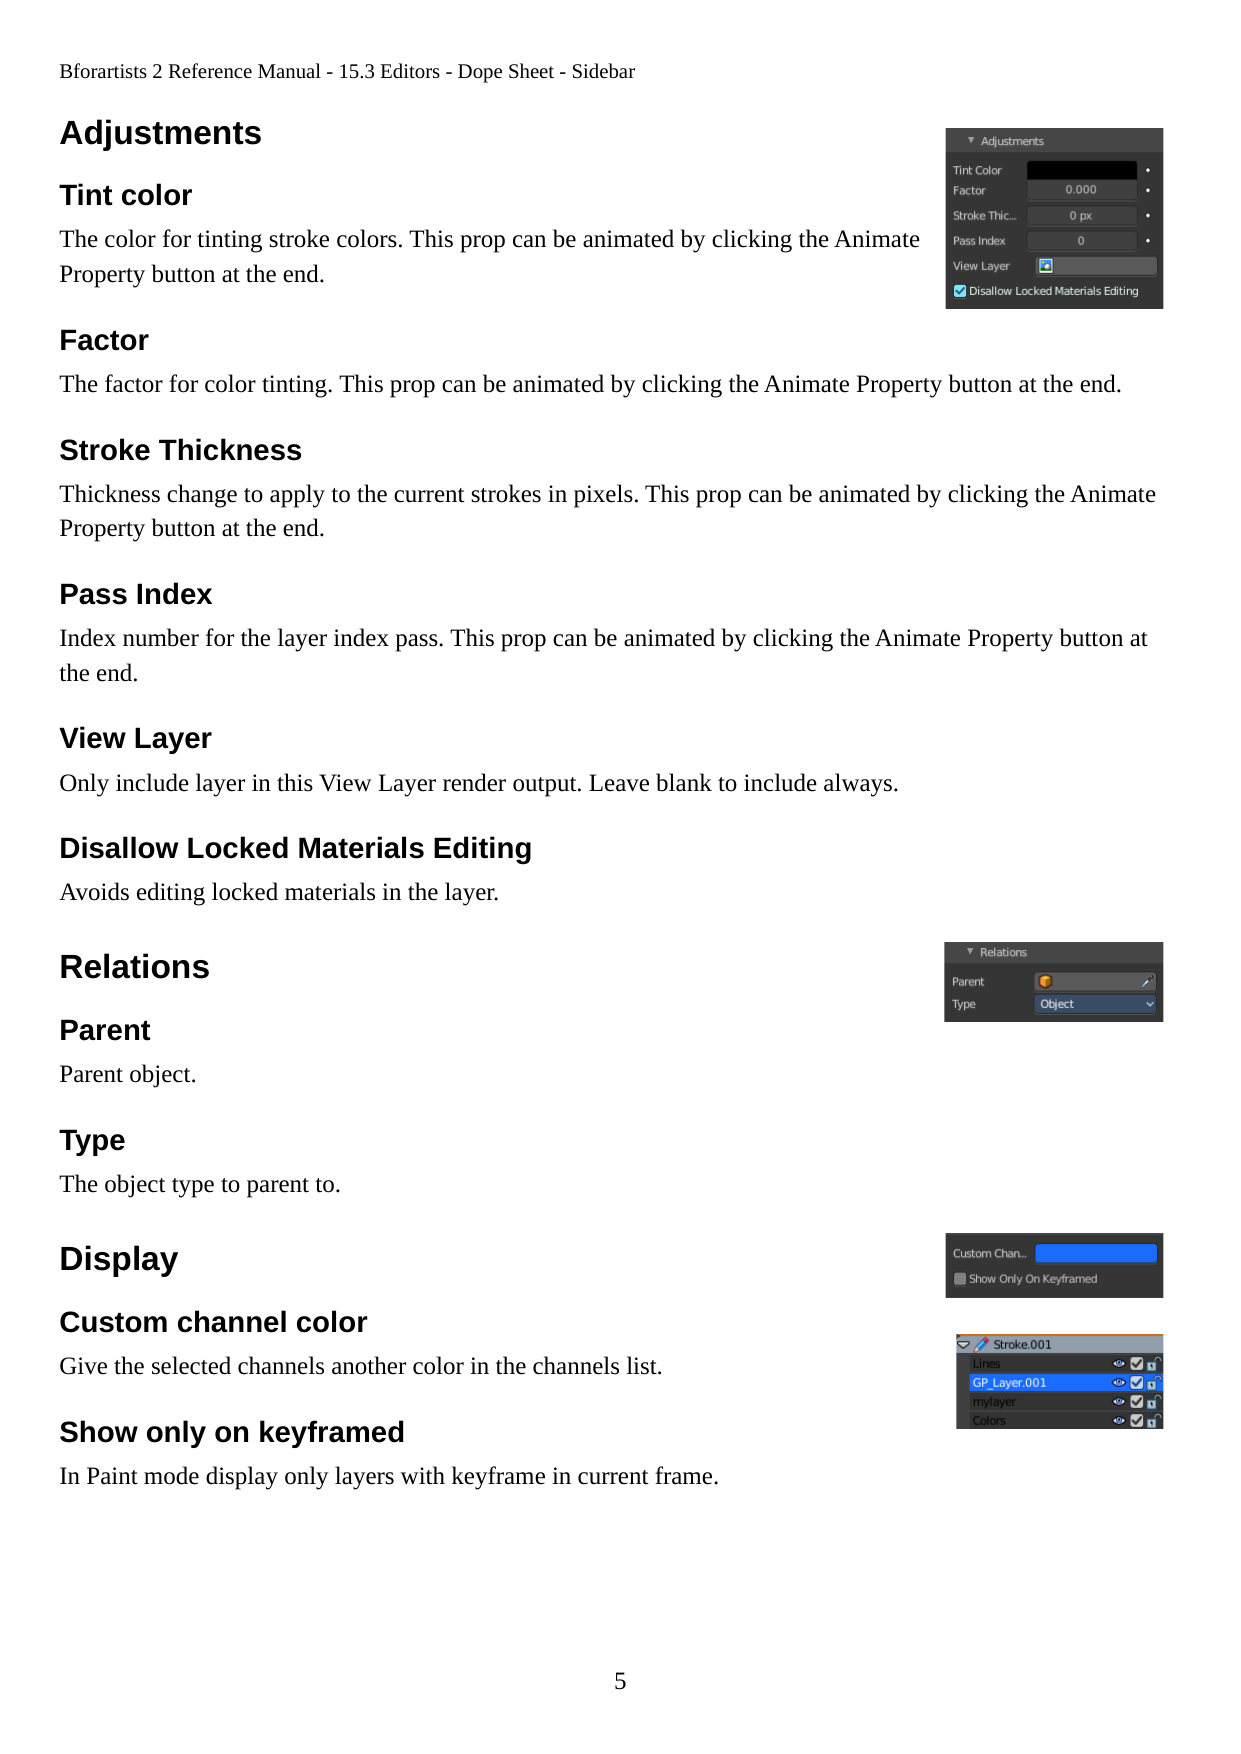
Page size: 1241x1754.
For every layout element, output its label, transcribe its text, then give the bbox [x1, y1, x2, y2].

subtitle [1164, 947, 1181, 986]
text Index number for the layer index pass. This prop can be animated by clicking the Animate Property button at the end. [59, 623, 1181, 686]
text The object type to parent to. [59, 1169, 1181, 1198]
picture [944, 942, 1164, 1022]
subtitle Parent [59, 1013, 1181, 1047]
text Only include layer in this View Layer render output. Leave blank to include always. [59, 768, 1181, 796]
subtitle Adjustments [59, 113, 1181, 151]
subtitle Show only on keyframed [59, 1415, 1181, 1448]
subtitle Disallow Locked Materials Editing [59, 831, 1181, 865]
text Thickness change to apply to the current strokes in pixels. This prop can be animated by clicking the Animate Property button at the end. [59, 479, 1181, 542]
text Parent object. [59, 1059, 1181, 1088]
subtitle Relations [59, 947, 944, 986]
subtitle Type [59, 1123, 1181, 1157]
subtitle [1164, 178, 1181, 212]
text Avoids editing locked materials in the layer. [59, 877, 1181, 906]
text Give the selected channels another color in the channels list. [59, 1351, 956, 1380]
subtitle Factor [59, 323, 1181, 356]
subtitle [1164, 1239, 1181, 1278]
subtitle Pass Index [59, 577, 1181, 611]
text The factor for color tinting. This prop can be animated by clicking the Animate Property button at the end. [59, 369, 1181, 398]
picture [945, 1233, 1164, 1298]
picture [956, 1334, 1164, 1429]
picture [945, 128, 1164, 309]
text The color for tinting stroke colors. This prop can be animated by clicking the Animate Property button at the end. [59, 224, 945, 288]
subtitle Tint color [59, 178, 945, 212]
subtitle Custom channel color [59, 1305, 1181, 1339]
subtitle View Layer [59, 721, 1181, 755]
subtitle Display [59, 1239, 945, 1278]
subtitle Stroke Thickness [59, 433, 1181, 466]
text In Paint mode display only layers with keyframe in current frame. [59, 1461, 1181, 1490]
